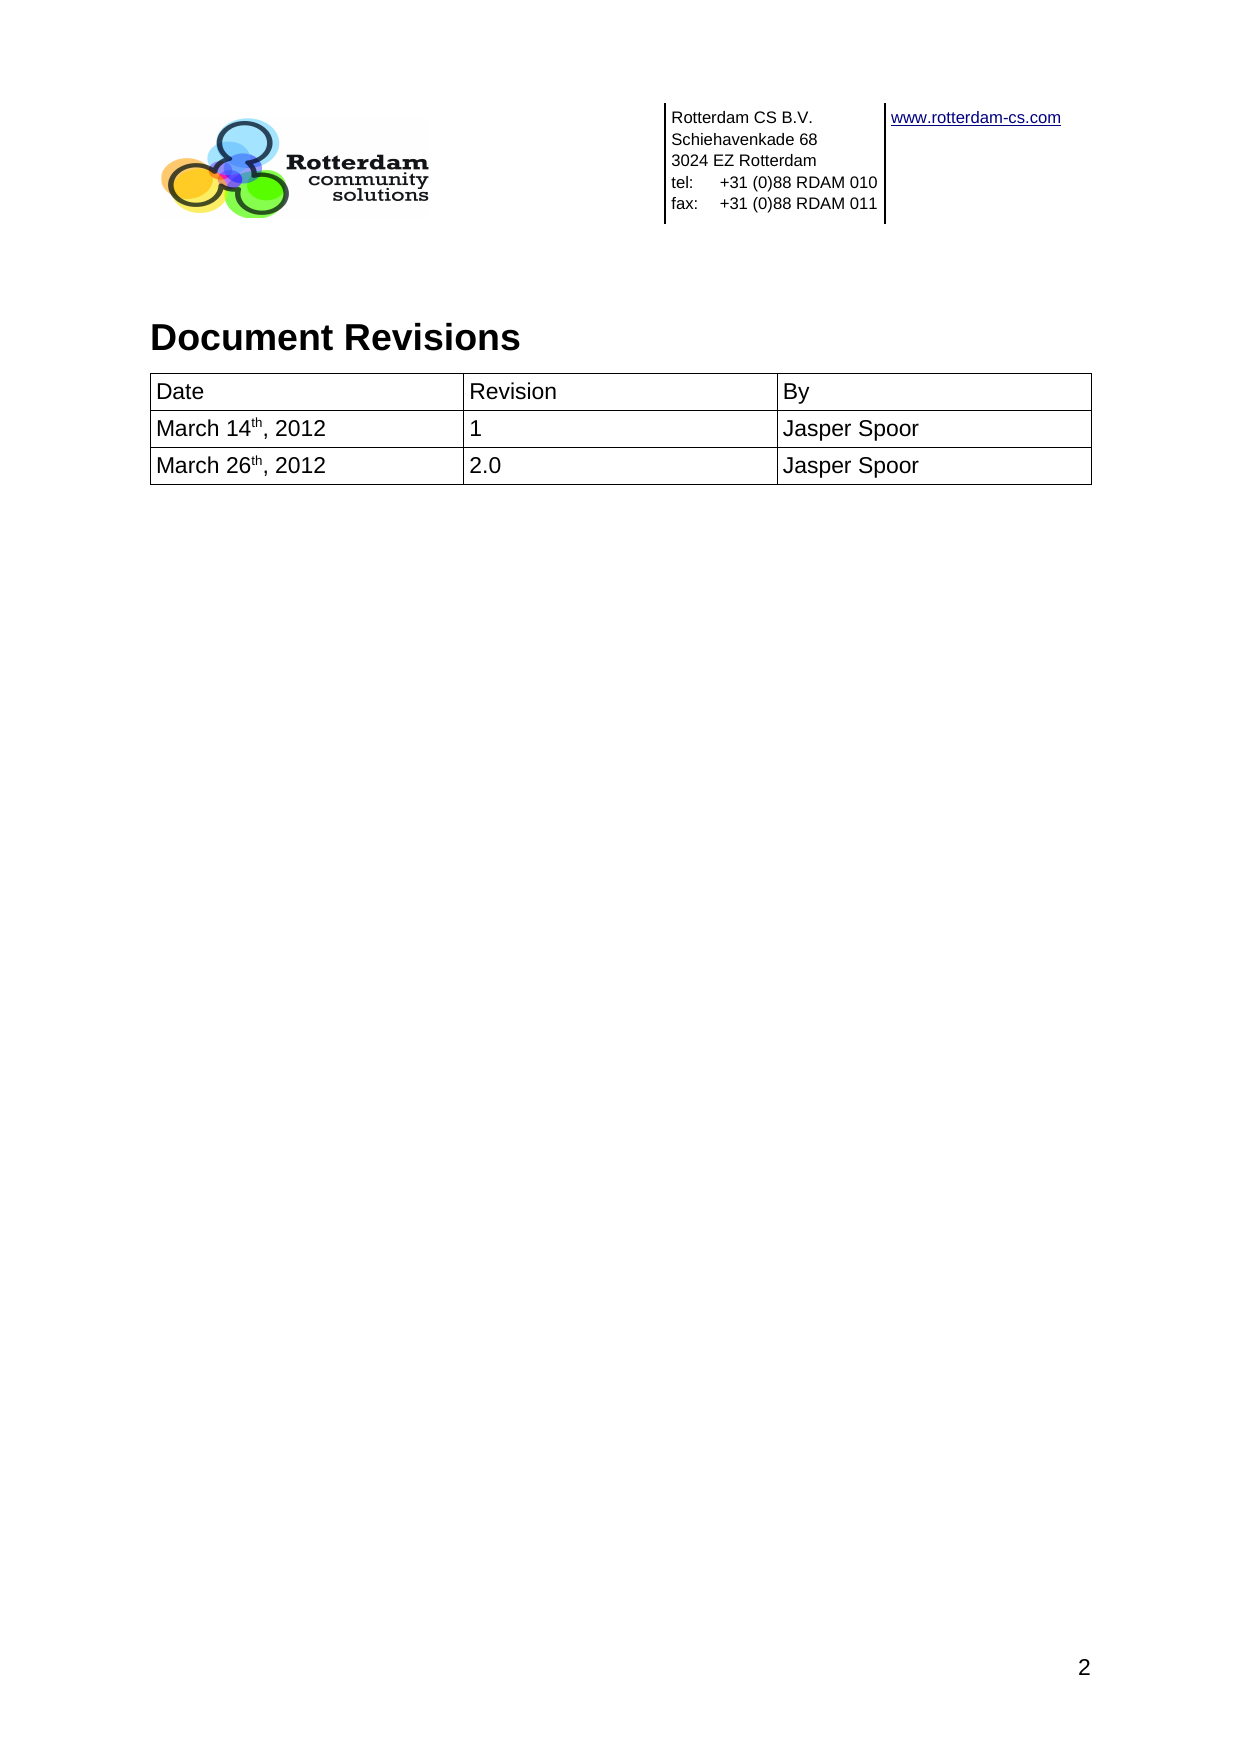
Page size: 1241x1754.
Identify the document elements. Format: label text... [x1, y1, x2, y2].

table_cell March 14th, 2012 [151, 411, 463, 447]
table_header By [778, 374, 1091, 410]
table_cell Jasper Spoor [778, 448, 1091, 484]
table_header Revision [464, 374, 777, 410]
table_cell 2.0 [464, 448, 777, 484]
table_cell March 26th, 2012 [151, 448, 463, 484]
table_cell Jasper Spoor [778, 411, 1091, 447]
subtitle Document Revisions [150, 316, 1091, 358]
table_cell 1 [464, 411, 777, 447]
table_header Date [151, 374, 463, 410]
